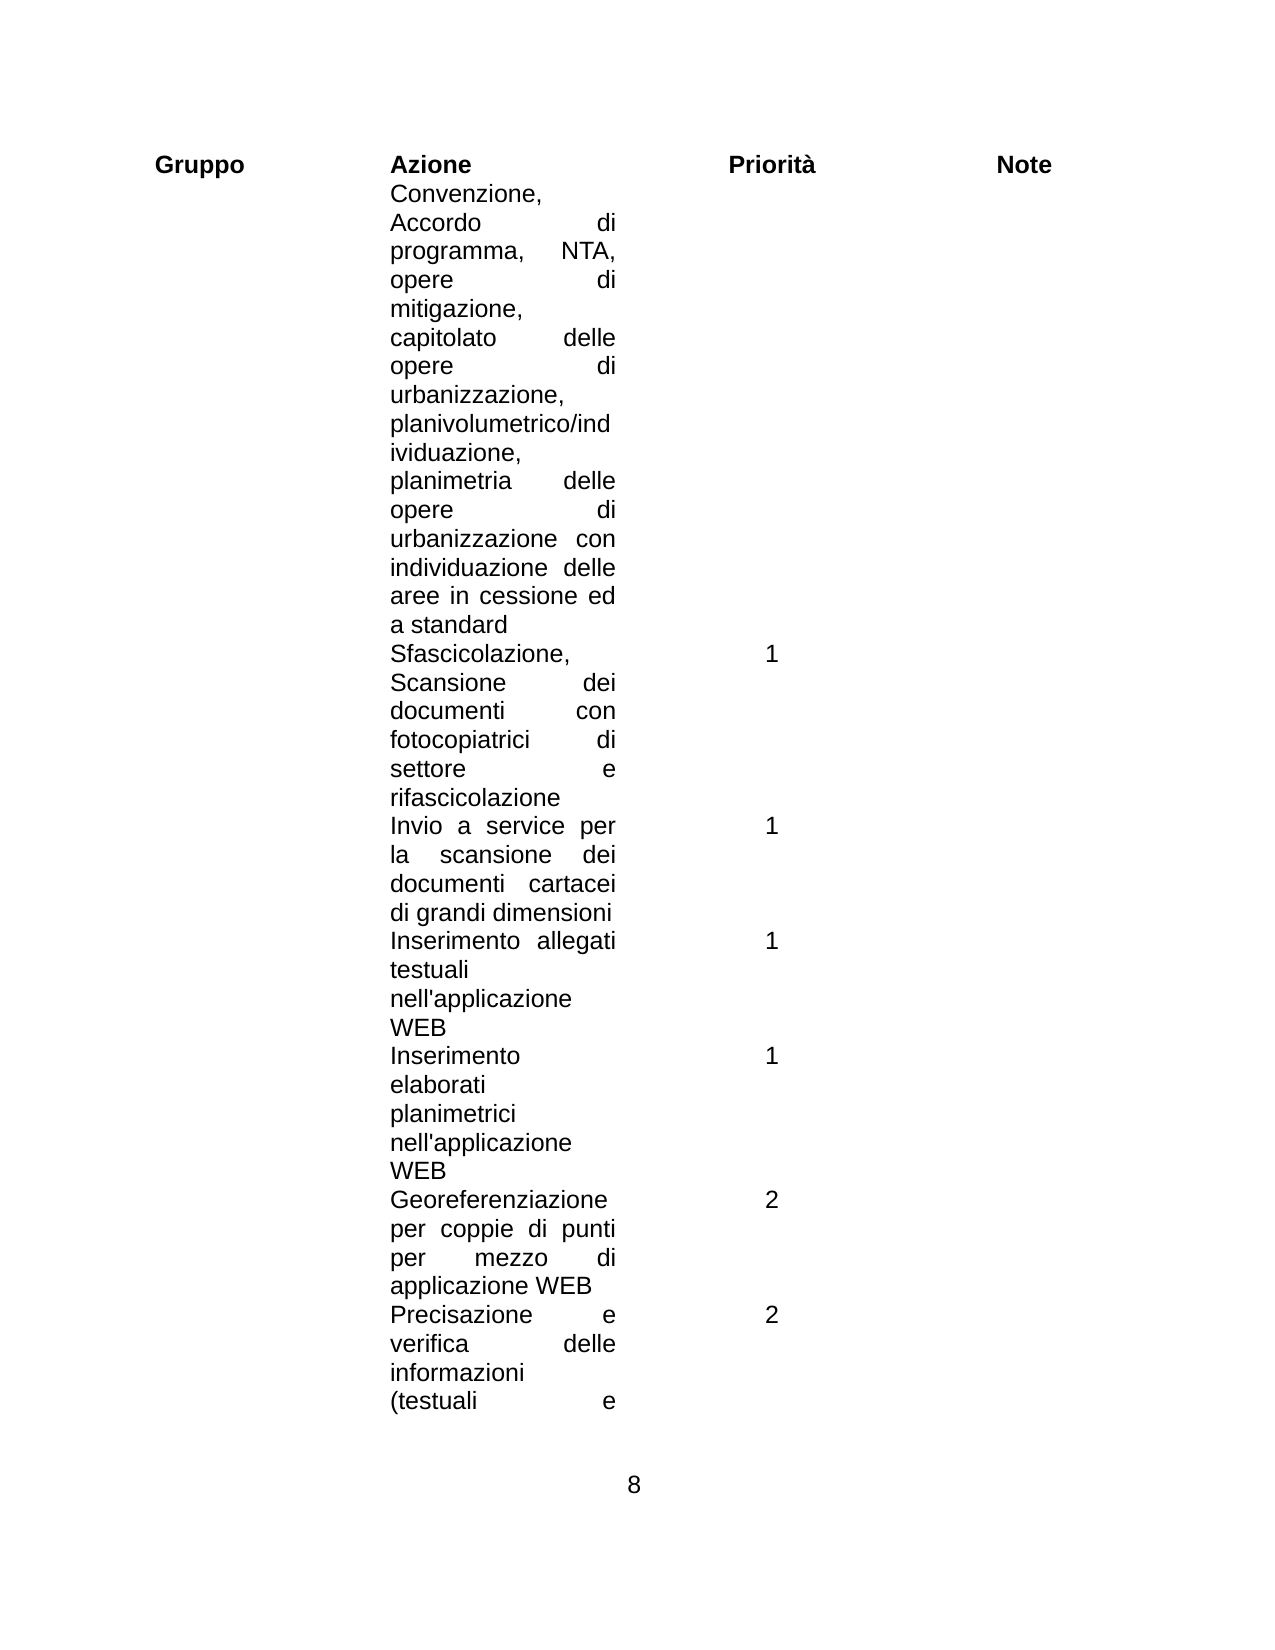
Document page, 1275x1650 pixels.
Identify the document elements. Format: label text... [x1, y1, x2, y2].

table_header Azione [385, 150, 621, 179]
table_cell Inserimento elaborati planimetrici nell'applicazione WEB [385, 1041, 621, 1185]
table_header Note [923, 150, 1125, 179]
table_cell 2 [621, 1300, 923, 1415]
table_cell [150, 1185, 385, 1300]
table_cell 1 [621, 926, 923, 1041]
table_cell 1 [621, 639, 923, 811]
table_cell [923, 926, 1125, 1041]
table_cell [923, 639, 1125, 811]
table_cell [150, 1300, 385, 1415]
table_cell 1 [621, 1041, 923, 1185]
table_cell 2 [621, 1185, 923, 1300]
table_cell [923, 1300, 1125, 1415]
table_cell [150, 1041, 385, 1185]
table_cell [150, 926, 385, 1041]
table_cell [150, 179, 385, 639]
table_cell 1 [621, 811, 923, 926]
table_cell [150, 639, 385, 811]
table_cell Georeferenziazione per coppie di punti per mezzo di applicazione WEB [385, 1185, 621, 1300]
table_cell [923, 811, 1125, 926]
table_cell Invio a service per la scansione dei documenti cartacei di grandi dimensioni [385, 811, 621, 926]
table_cell [621, 179, 923, 639]
table_cell Sfascicolazione, Scansione dei documenti con fotocopiatrici di settore e rifascicolazione [385, 639, 621, 811]
table_cell Convenzione, Accordo di programma, NTA, opere di mitigazione, capitolato delle opere di urbanizzazione, planivolumetrico/individuazione, planimetria delle opere di urbanizzazione con individuazione delle aree in cessione ed a standard [385, 179, 621, 639]
table_cell [923, 1041, 1125, 1185]
table_cell [923, 1185, 1125, 1300]
table_cell Inserimento allegati testuali nell'applicazione WEB [385, 926, 621, 1041]
table_cell [150, 811, 385, 926]
table_cell Precisazione e verifica delle informazioni (testuali e [385, 1300, 621, 1415]
table_header Priorità [621, 150, 923, 179]
table_header Gruppo [150, 150, 385, 179]
table_cell [923, 179, 1125, 639]
